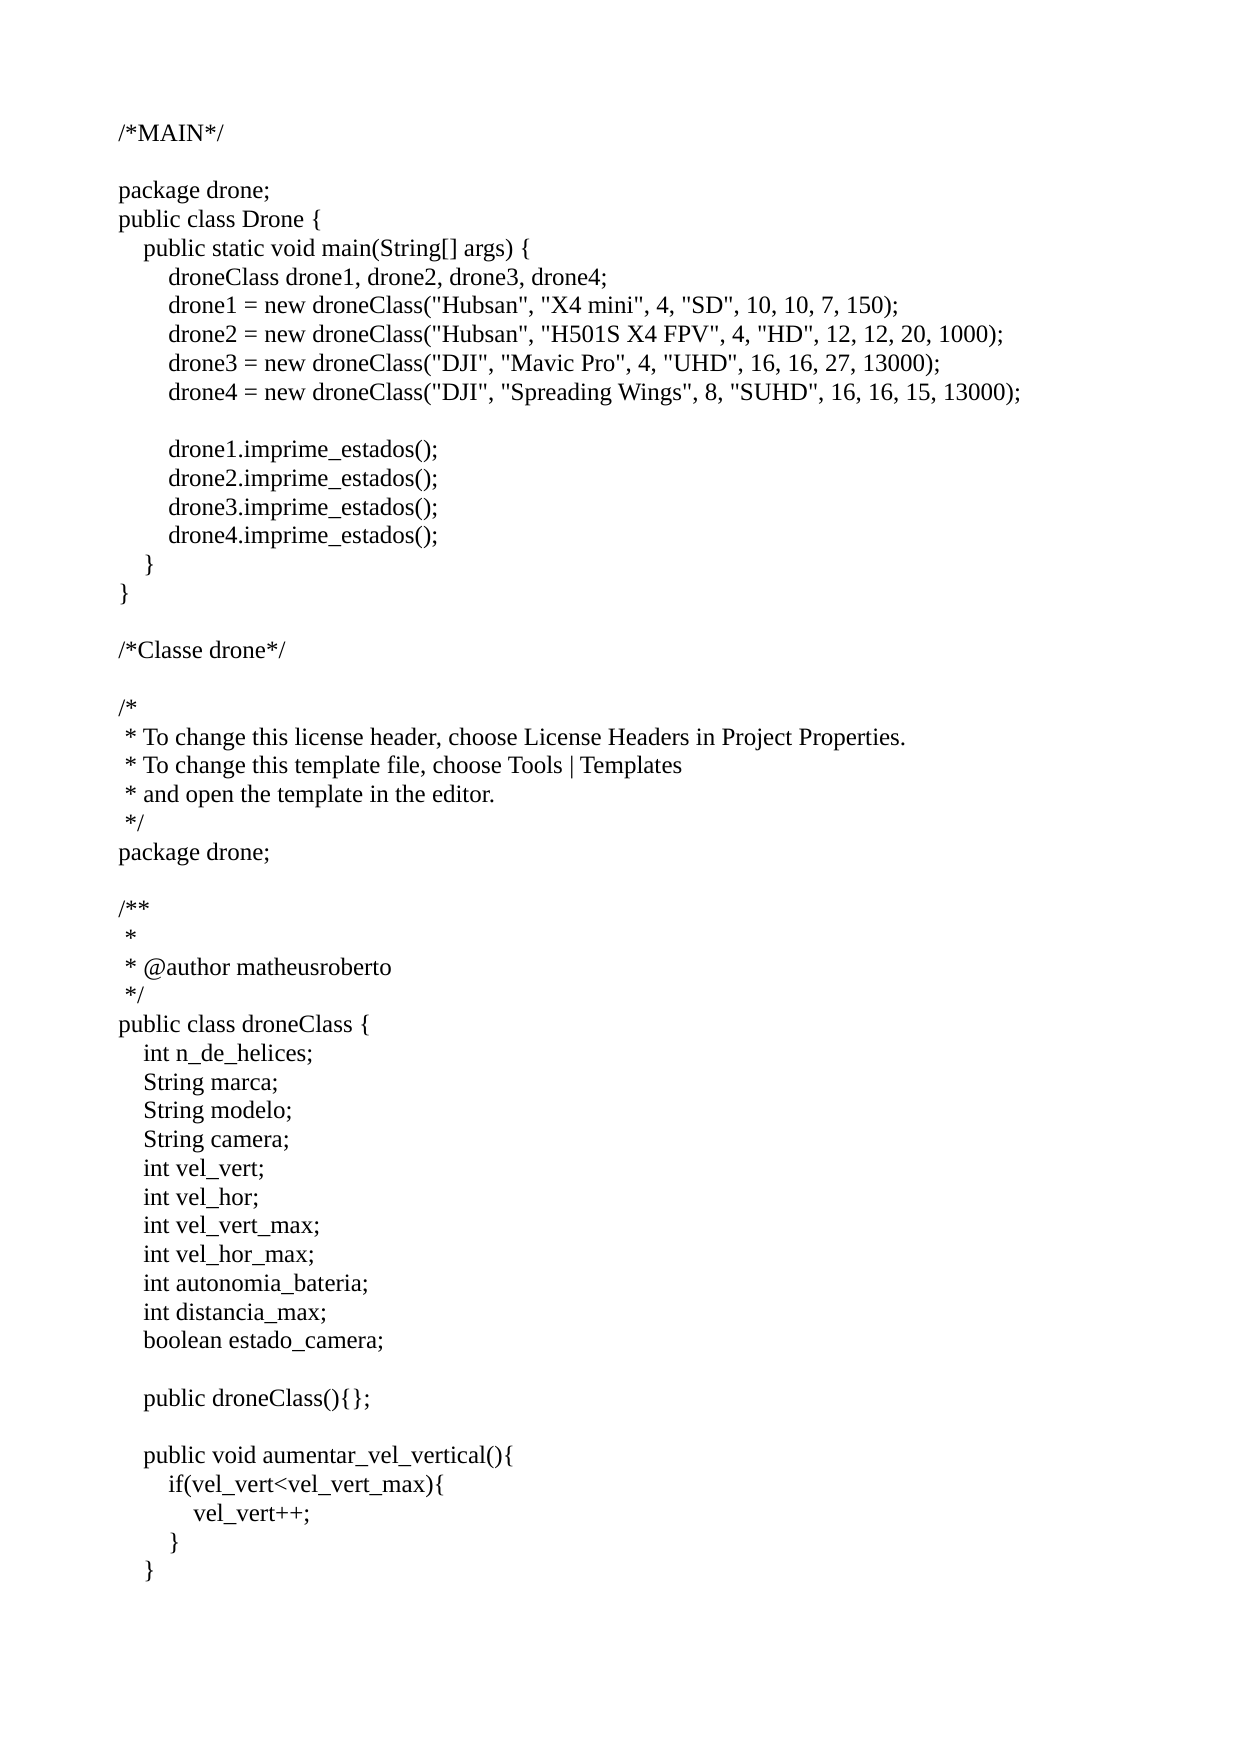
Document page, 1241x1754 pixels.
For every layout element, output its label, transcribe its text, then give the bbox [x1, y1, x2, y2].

text int n_de_helices; [118, 1038, 1122, 1067]
text public static void main(String[] args) { [118, 233, 1122, 262]
text * To change this template file, choose Tools | Templates [118, 751, 1122, 779]
text public void aumentar_vel_vertical(){ [118, 1441, 1122, 1469]
text String modelo; [118, 1096, 1122, 1124]
text if(vel_vert<vel_vert_max){ [118, 1469, 1122, 1498]
text int autonomia_bateria; [118, 1268, 1122, 1297]
text /*MAIN*/ [118, 118, 1122, 147]
text * and open the template in the editor. [118, 779, 1122, 808]
text String camera; [118, 1124, 1122, 1153]
text * [118, 923, 1122, 952]
text String marca; [118, 1067, 1122, 1096]
text */ [118, 981, 1122, 1009]
text boolean estado_camera; [118, 1326, 1122, 1354]
text drone3.imprime_estados(); [118, 492, 1122, 521]
text public class droneClass { [118, 1009, 1122, 1038]
text /** [118, 894, 1122, 923]
text drone2.imprime_estados(); [118, 463, 1122, 492]
text int vel_vert_max; [118, 1211, 1122, 1239]
text int vel_hor_max; [118, 1239, 1122, 1268]
text drone2 = new droneClass("Hubsan", "H501S X4 FPV", 4, "HD", 12, 12, 20, 1000); [118, 319, 1122, 348]
text /* [118, 693, 1122, 722]
text droneClass drone1, drone2, drone3, drone4; [118, 262, 1122, 291]
text int vel_vert; [118, 1153, 1122, 1182]
text public class Drone { [118, 204, 1122, 233]
text * To change this license header, choose License Headers in Project Properties. [118, 722, 1122, 751]
text * @author matheusroberto [118, 952, 1122, 981]
text package drone; [118, 176, 1122, 204]
text int distancia_max; [118, 1297, 1122, 1326]
text } [118, 578, 1122, 607]
text drone1 = new droneClass("Hubsan", "X4 mini", 4, "SD", 10, 10, 7, 150); [118, 291, 1122, 319]
text drone4 = new droneClass("DJI", "Spreading Wings", 8, "SUHD", 16, 16, 15, 13000); [118, 377, 1122, 406]
text int vel_hor; [118, 1182, 1122, 1211]
text package drone; [118, 837, 1122, 866]
text /*Classe drone*/ [118, 636, 1122, 664]
text } [118, 549, 1122, 578]
text drone4.imprime_estados(); [118, 521, 1122, 549]
text drone3 = new droneClass("DJI", "Mavic Pro", 4, "UHD", 16, 16, 27, 13000); [118, 348, 1122, 377]
text } [118, 1556, 1122, 1584]
text drone1.imprime_estados(); [118, 434, 1122, 463]
text vel_vert++; [118, 1498, 1122, 1527]
text */ [118, 808, 1122, 837]
text } [118, 1527, 1122, 1556]
text public droneClass(){}; [118, 1383, 1122, 1412]
